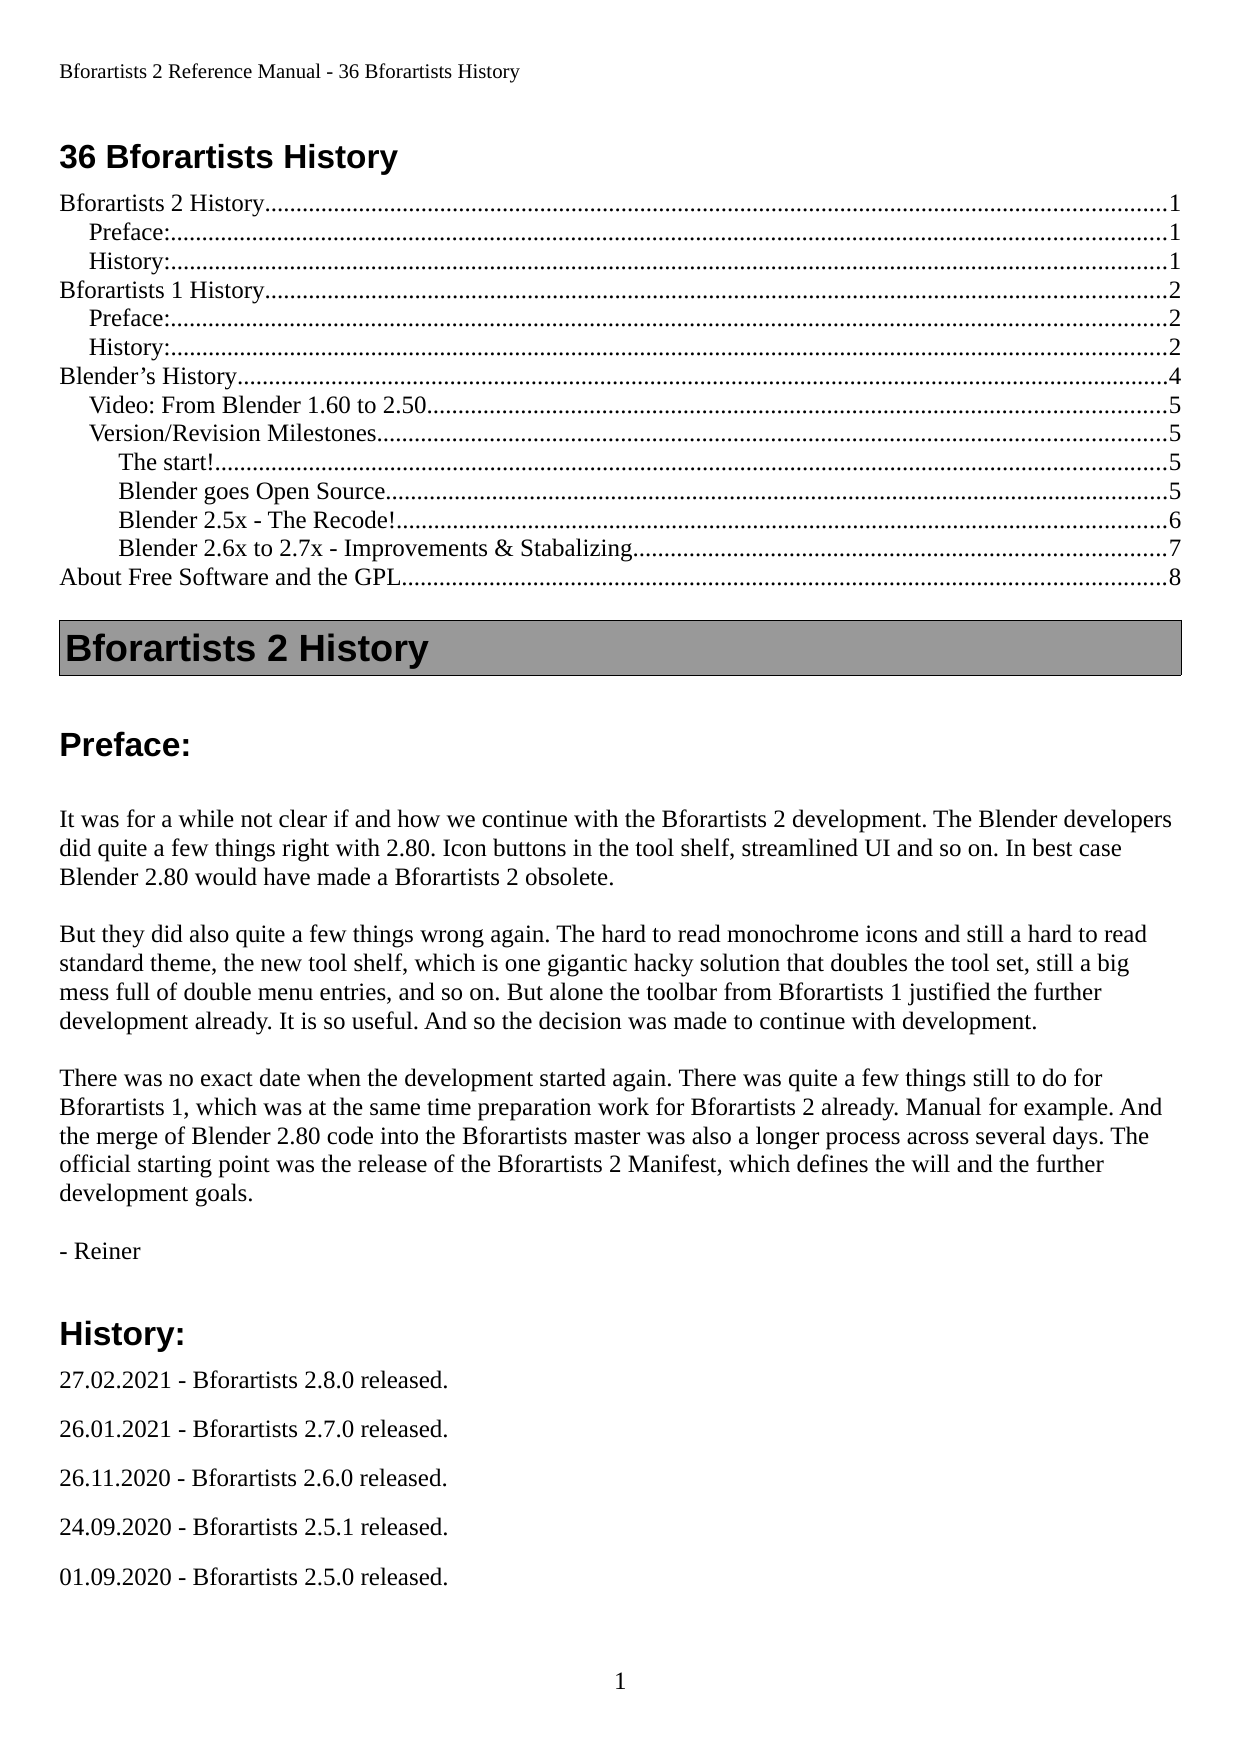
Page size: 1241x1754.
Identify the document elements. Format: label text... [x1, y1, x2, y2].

text Video: From Blender 1.60 to 2.50 5 [88, 390, 1181, 418]
text 26.11.2020 - Bforartists 2.6.0 released. [59, 1463, 1181, 1492]
text Preface: 1 [88, 217, 1181, 246]
text The start! 5 [118, 447, 1181, 476]
text 27.02.2021 - Bforartists 2.8.0 released. [59, 1365, 1181, 1394]
text - Reiner [59, 1236, 1181, 1264]
subtitle 36 Bforartists History [59, 138, 1181, 176]
text Version/Revision Milestones 5 [88, 418, 1181, 447]
text Blender goes Open Source 5 [118, 476, 1181, 505]
table_header Bforartists 2 History [60, 621, 1181, 675]
text History: 2 [88, 332, 1181, 361]
text Blender 2.6x to 2.7x - Improvements & Stabalizing 7 [118, 533, 1181, 562]
subtitle History: [59, 1314, 1181, 1353]
text Bforartists 1 History 2 [59, 275, 1181, 303]
text History: 1 [88, 246, 1181, 275]
text Bforartists 2 History 1 [59, 188, 1181, 217]
text Blender 2.5x - The Recode! 6 [118, 505, 1181, 533]
text 26.01.2021 - Bforartists 2.7.0 released. [59, 1414, 1181, 1443]
text It was for a while not clear if and how we continue with the Bforartists 2 development. The Blender developers did quite a few things right with 2.80. Icon buttons in the tool shelf, streamlined UI and so on. In best case Blender 2.80 would have made a Bforartists 2 obsolete. [59, 804, 1181, 891]
text But they did also quite a few things wrong again. The hard to read monochrome icons and still a hard to read standard theme, the new tool shelf, which is one gigantic hacky solution that doubles the tool set, still a big mess full of double menu entries, and so on. But alone the toolbar from Bforartists 1 justified the further development already. It is so useful. And so the decision was made to continue with development. [59, 919, 1181, 1034]
text There was no exact date when the development started again. There was quite a few things still to do for Bforartists 1, which was at the same time preparation work for Bforartists 2 already. Manual for example. And the merge of Blender 2.80 code into the Bforartists master was also a longer process across several days. The official starting point was the release of the Bforartists 2 Manifest, which defines the will and the further development goals. [59, 1063, 1181, 1207]
text 24.09.2020 - Bforartists 2.5.1 released. [59, 1512, 1181, 1541]
text Preface: 2 [88, 303, 1181, 332]
subtitle Preface: [59, 725, 1181, 763]
text 01.09.2020 - Bforartists 2.5.0 released. [59, 1562, 1181, 1590]
text Blender’s History 4 [59, 361, 1181, 390]
text About Free Software and the GPL 8 [59, 562, 1181, 591]
